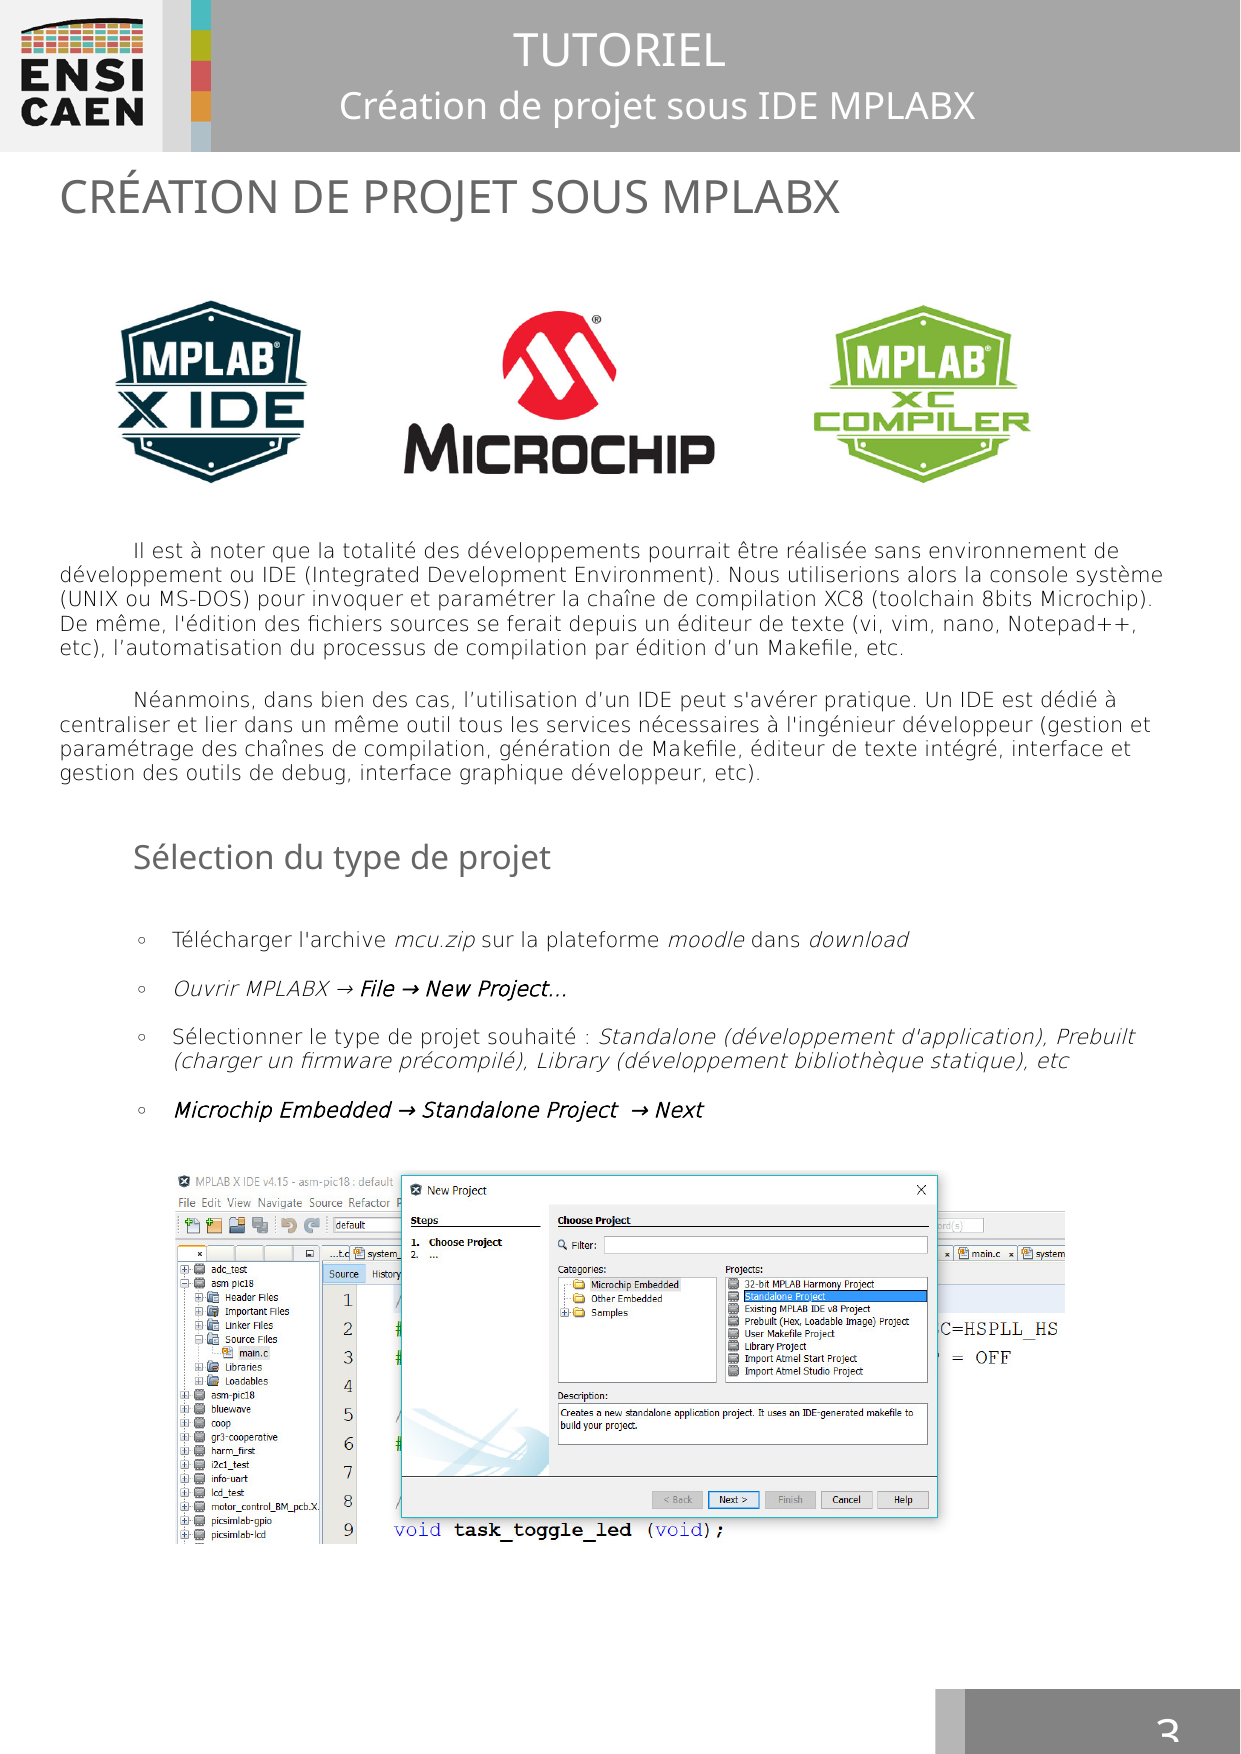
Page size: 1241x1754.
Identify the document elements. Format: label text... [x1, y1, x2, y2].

text CRÉATION DE PROJET SOUS MPLABX [59, 164, 1181, 226]
picture [0, 0, 1241, 152]
text Néanmoins, dans bien des cas, l’utilisation d’un IDE peut s'avérer pratique. Un IDE est dédié à centraliser et lier dans un même outil tous les services nécessaires à l'ingénieur développeur (gestion et paramétrage des chaînes de compilation, génération de Makefile, éditeur de texte intégré, interface et gestion des outils de debug, interface graphique développeur, etc). [59, 688, 1181, 786]
text Sélection du type de projet [59, 834, 1181, 879]
text Il est à noter que la totalité des développements pourrait être réalisée sans environnement de développement ou IDE (Integrated Development Environment). Nous utiliserions alors la console système (UNIX ou MS-DOS) pour invoquer et paramétrer la chaîne de compilation XC8 (toolchain 8bits Microchip). De même, l'édition des fichiers sources se ferait depuis un éditeur de texte (vi, vim, nano, Notepad++, etc), l’automatisation du processus de compilation par édition d’un Makefile, etc. [59, 539, 1181, 660]
list Sélectionner le type de projet souhaité : Standalone (développement d'application), Prebuilt (charger un firmware précompilé), Library (développement bibliothèque statique), etc [134, 1025, 1181, 1074]
picture [175, 1170, 1065, 1544]
list Télécharger l'archive mcu.zip sur la plateforme moodle dans download [134, 928, 1181, 952]
list Microchip Embedded → Standalone Project → Next [134, 1098, 1181, 1122]
picture [59, 294, 1092, 491]
picture [935, 1689, 1241, 1754]
list Ouvrir MPLABX → File → New Project... [134, 977, 1181, 1001]
